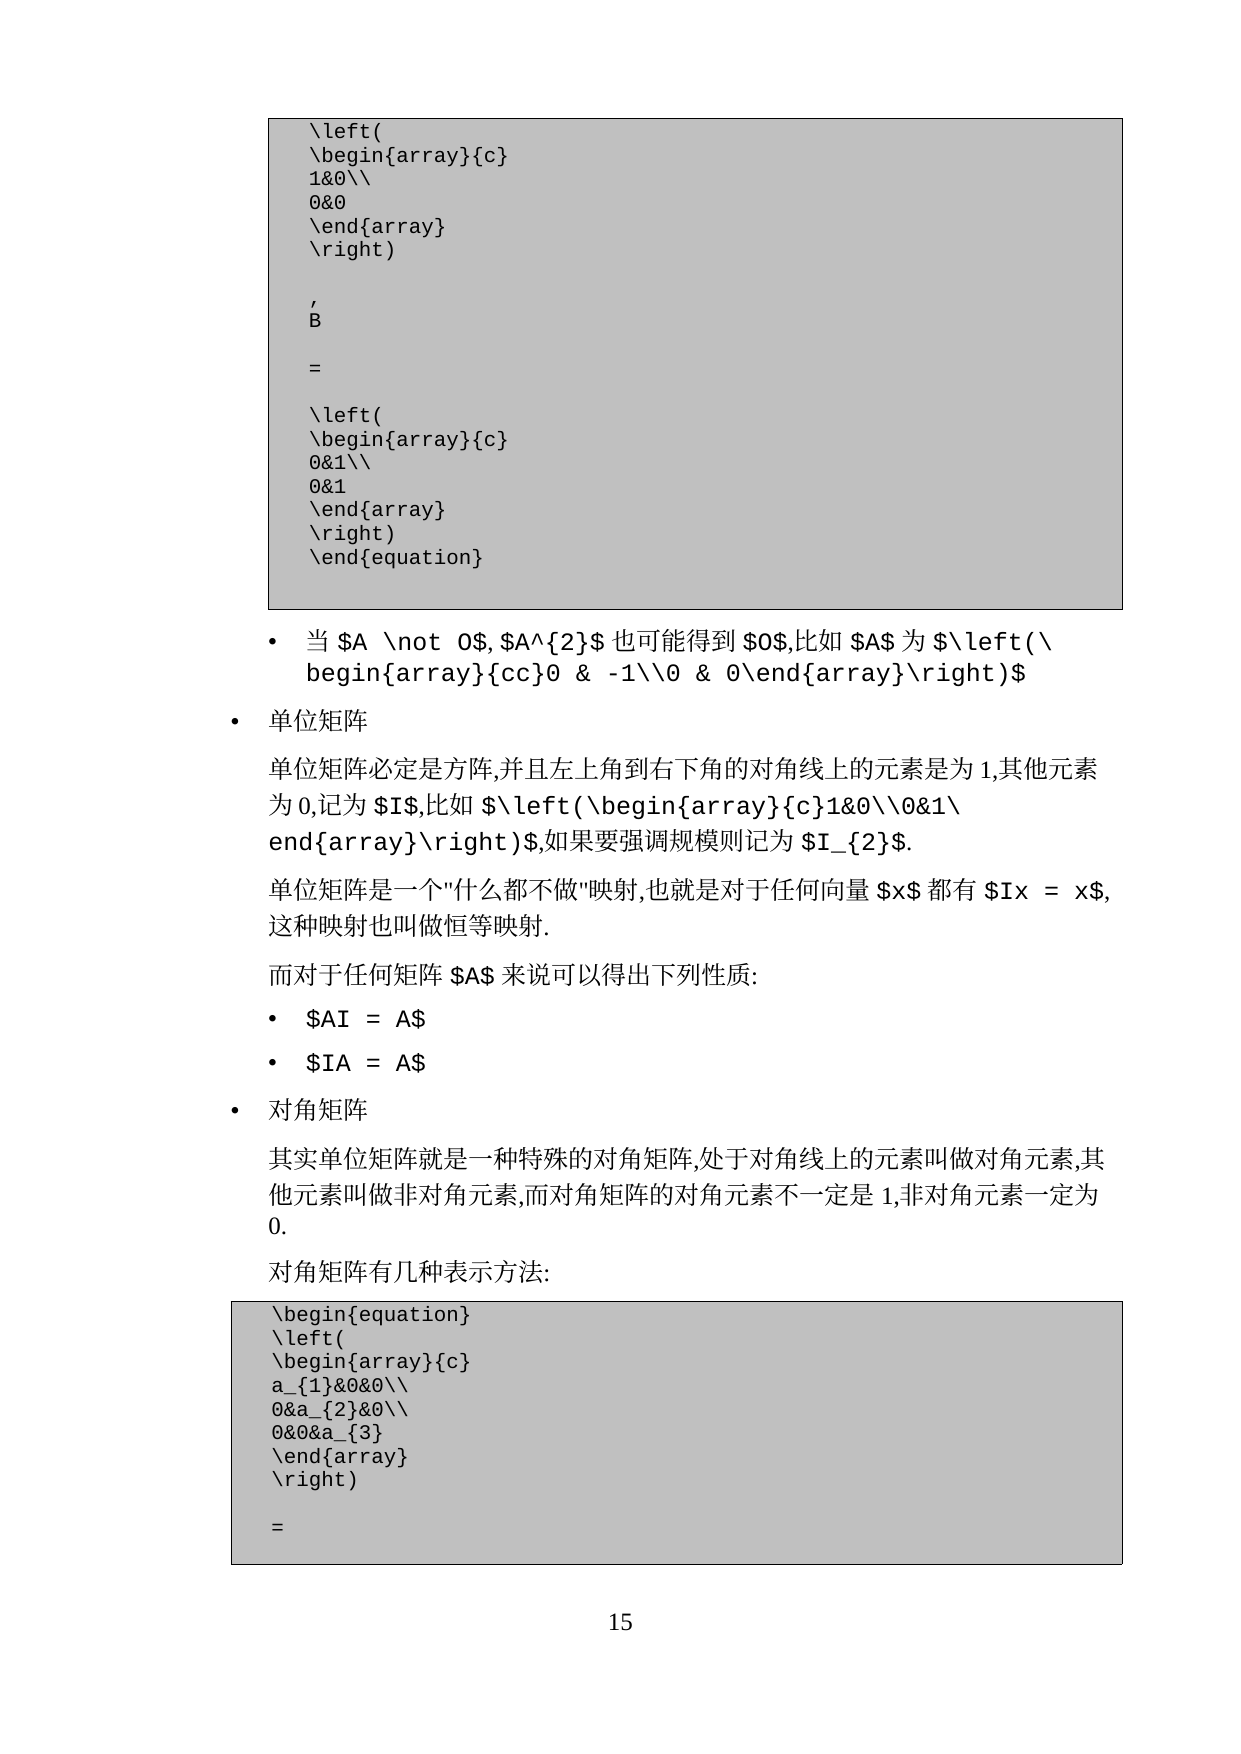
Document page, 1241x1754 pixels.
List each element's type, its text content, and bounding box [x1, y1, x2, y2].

list \end{array} [269, 213, 1122, 236]
list \left( [269, 402, 1122, 426]
list 单位矩阵是一个"什么都不做"映射,也就是对于任何向量 $x$ 都有 $Ix = x$,这种映射也叫做恒等映射. [231, 871, 1122, 943]
list a_{1}&0&0\\ [232, 1372, 1122, 1396]
list \begin{array}{c} [232, 1348, 1122, 1372]
list 对角矩阵 [231, 1091, 1122, 1127]
list 对角矩阵有几种表示方法: [231, 1252, 1122, 1288]
list 0&0&a_{3} [232, 1419, 1122, 1443]
list \right) [269, 236, 1122, 260]
list \left( [232, 1324, 1122, 1348]
list = [232, 1514, 1122, 1537]
list \begin{array}{c} [269, 426, 1122, 449]
list $IA = A$ [268, 1048, 1122, 1078]
list , [269, 284, 1122, 307]
list 而对于任何矩阵 $A$ 来说可以得出下列性质: [231, 956, 1122, 992]
list = [269, 354, 1122, 378]
list \end{array} [232, 1443, 1122, 1466]
list 0&1 [269, 473, 1122, 496]
list 1&0\\ [269, 165, 1122, 189]
list \right) [269, 520, 1122, 544]
list 0&0 [269, 189, 1122, 213]
list 其实单位矩阵就是一种特殊的对角矩阵,处于对角线上的元素叫做对角元素,其他元素叫做非对角元素,而对角矩阵的对角元素不一定是 1,非对角元素一定为 0. [231, 1139, 1122, 1240]
list 当 $A \not O$, $A^{2}$ 也可能得到 $O$,比如 $A$ 为 $\left(\begin{array}{cc}0 & -1\\0 & 0\end{array}\right)$ [268, 622, 1122, 689]
list \right) [232, 1466, 1122, 1490]
list \end{equation} [269, 544, 1122, 570]
list 单位矩阵 [231, 701, 1122, 737]
list \end{array} [269, 496, 1122, 520]
list \left( [269, 119, 1122, 142]
list 0&a_{2}&0\\ [232, 1396, 1122, 1419]
list 0&1\\ [269, 449, 1122, 473]
list \begin{equation} [232, 1302, 1122, 1324]
list \begin{array}{c} [269, 142, 1122, 165]
list 单位矩阵必定是方阵,并且左上角到右下角的对角线上的元素是为1,其他元素为0,记为 $I$,比如 $\left(\begin{array}{c}1&0\\0&1\end{array}\right)$,如果要强调规模则记为 $I_{2}$. [231, 750, 1122, 858]
list $AI = A$ [268, 1004, 1122, 1035]
list B [269, 307, 1122, 331]
